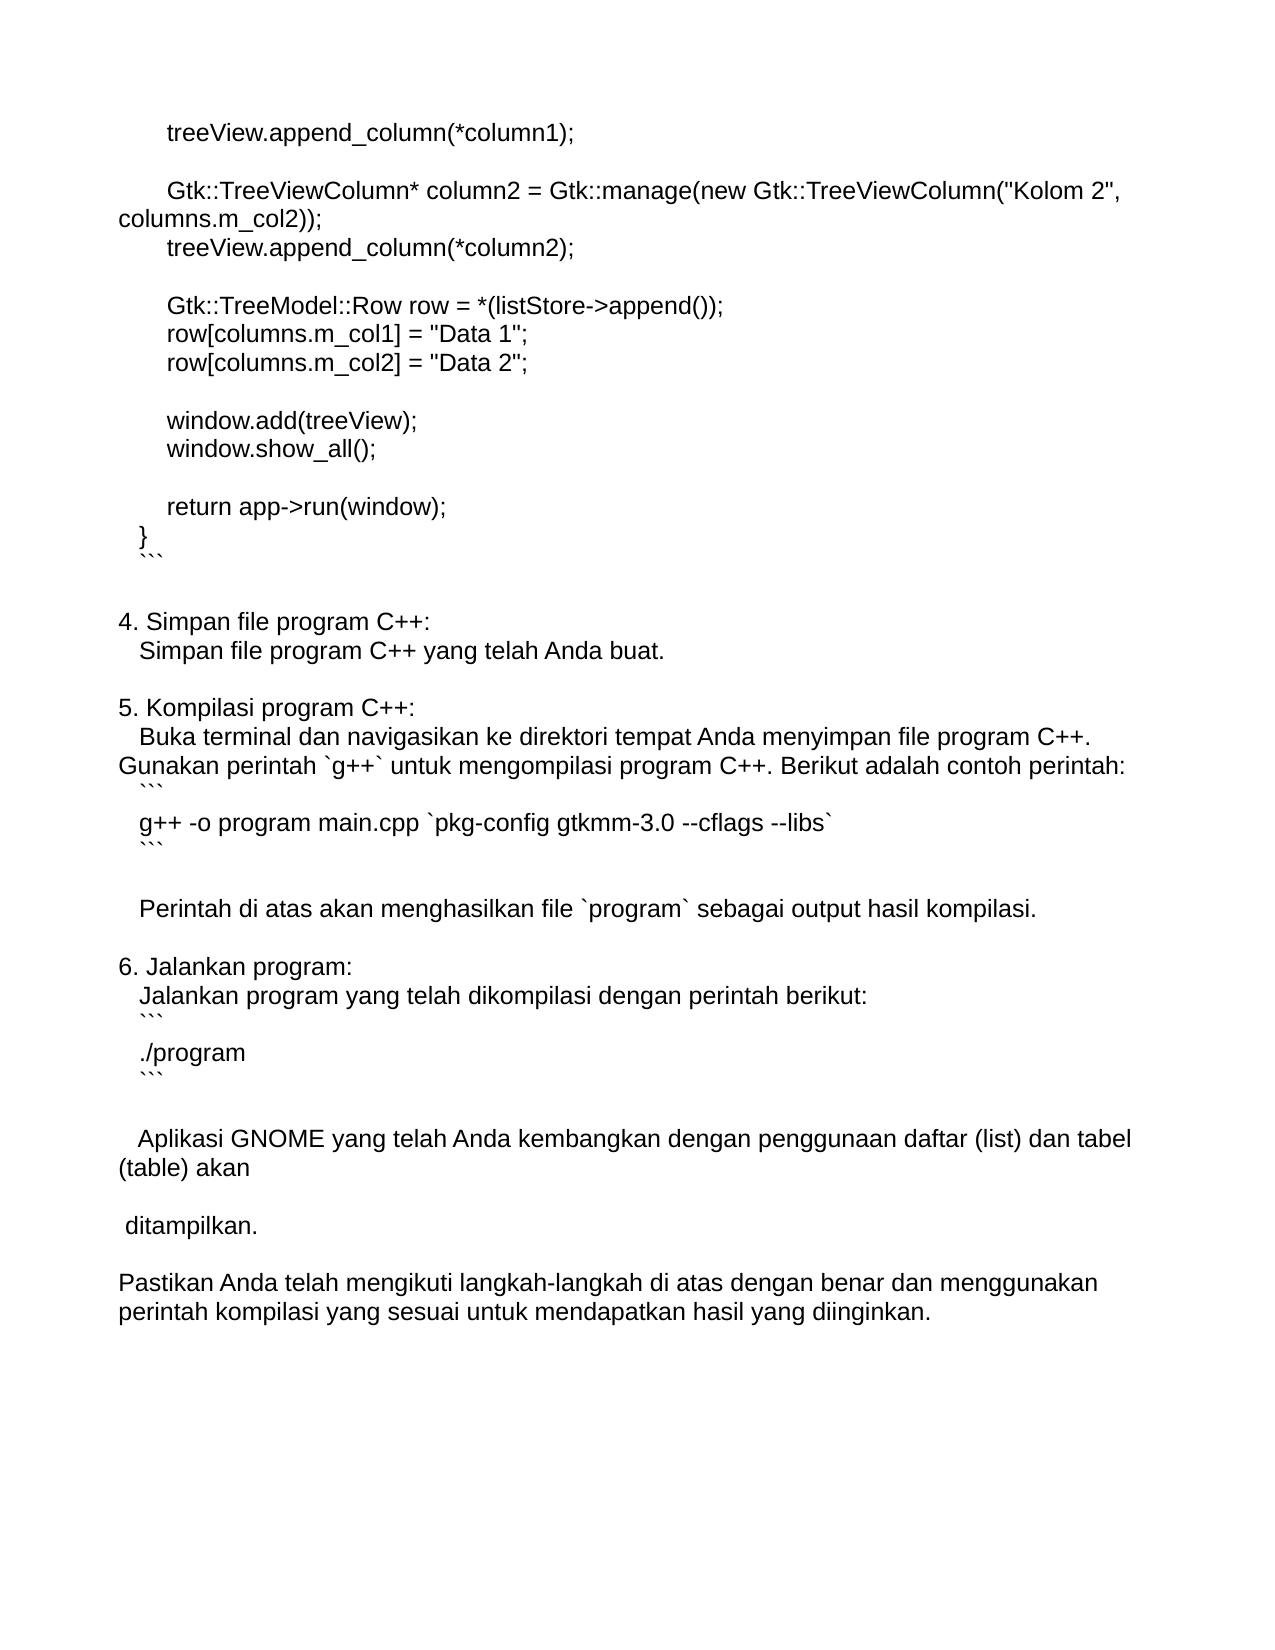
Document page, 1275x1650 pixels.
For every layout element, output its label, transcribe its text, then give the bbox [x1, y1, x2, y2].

text return app->run(window); [118, 492, 1157, 521]
text window.show_all(); [118, 434, 1157, 463]
text Simpan file program C++ yang telah Anda buat. [118, 636, 1157, 664]
text ./program [118, 1038, 1157, 1067]
text ``` [118, 549, 1157, 578]
text Gtk::TreeViewColumn* column2 = Gtk::manage(new Gtk::TreeViewColumn("Kolom 2", columns.m_col2)); [118, 176, 1157, 233]
text Buka terminal dan navigasikan ke direktori tempat Anda menyimpan file program C++. Gunakan perintah `g++` untuk mengompilasi program C++. Berikut adalah contoh perintah: [118, 722, 1157, 779]
text ``` [118, 837, 1157, 866]
text row[columns.m_col1] = "Data 1"; [118, 319, 1157, 348]
text 5. Kompilasi program C++: [118, 693, 1157, 722]
text ``` [118, 1009, 1157, 1038]
text g++ -o program main.cpp `pkg-config gtkmm-3.0 --cflags --libs` [118, 808, 1157, 837]
text Perintah di atas akan menghasilkan file `program` sebagai output hasil kompilasi. [118, 894, 1157, 923]
text Jalankan program yang telah dikompilasi dengan perintah berikut: [118, 981, 1157, 1009]
text row[columns.m_col2] = "Data 2"; [118, 348, 1157, 377]
text ``` [118, 779, 1157, 808]
text window.add(treeView); [118, 406, 1157, 434]
text Pastikan Anda telah mengikuti langkah-langkah di atas dengan benar dan menggunakan perintah kompilasi yang sesuai untuk mendapatkan hasil yang diinginkan. [118, 1268, 1157, 1326]
text 4. Simpan file program C++: [118, 607, 1157, 636]
text ``` [118, 1067, 1157, 1096]
text ditampilkan. [118, 1211, 1157, 1239]
text 6. Jalankan program: [118, 952, 1157, 981]
text Gtk::TreeModel::Row row = *(listStore->append()); [118, 291, 1157, 319]
text Aplikasi GNOME yang telah Anda kembangkan dengan penggunaan daftar (list) dan tabel (table) akan [118, 1124, 1157, 1182]
text treeView.append_column(*column2); [118, 233, 1157, 262]
text } [118, 521, 1157, 549]
text treeView.append_column(*column1); [118, 118, 1157, 147]
